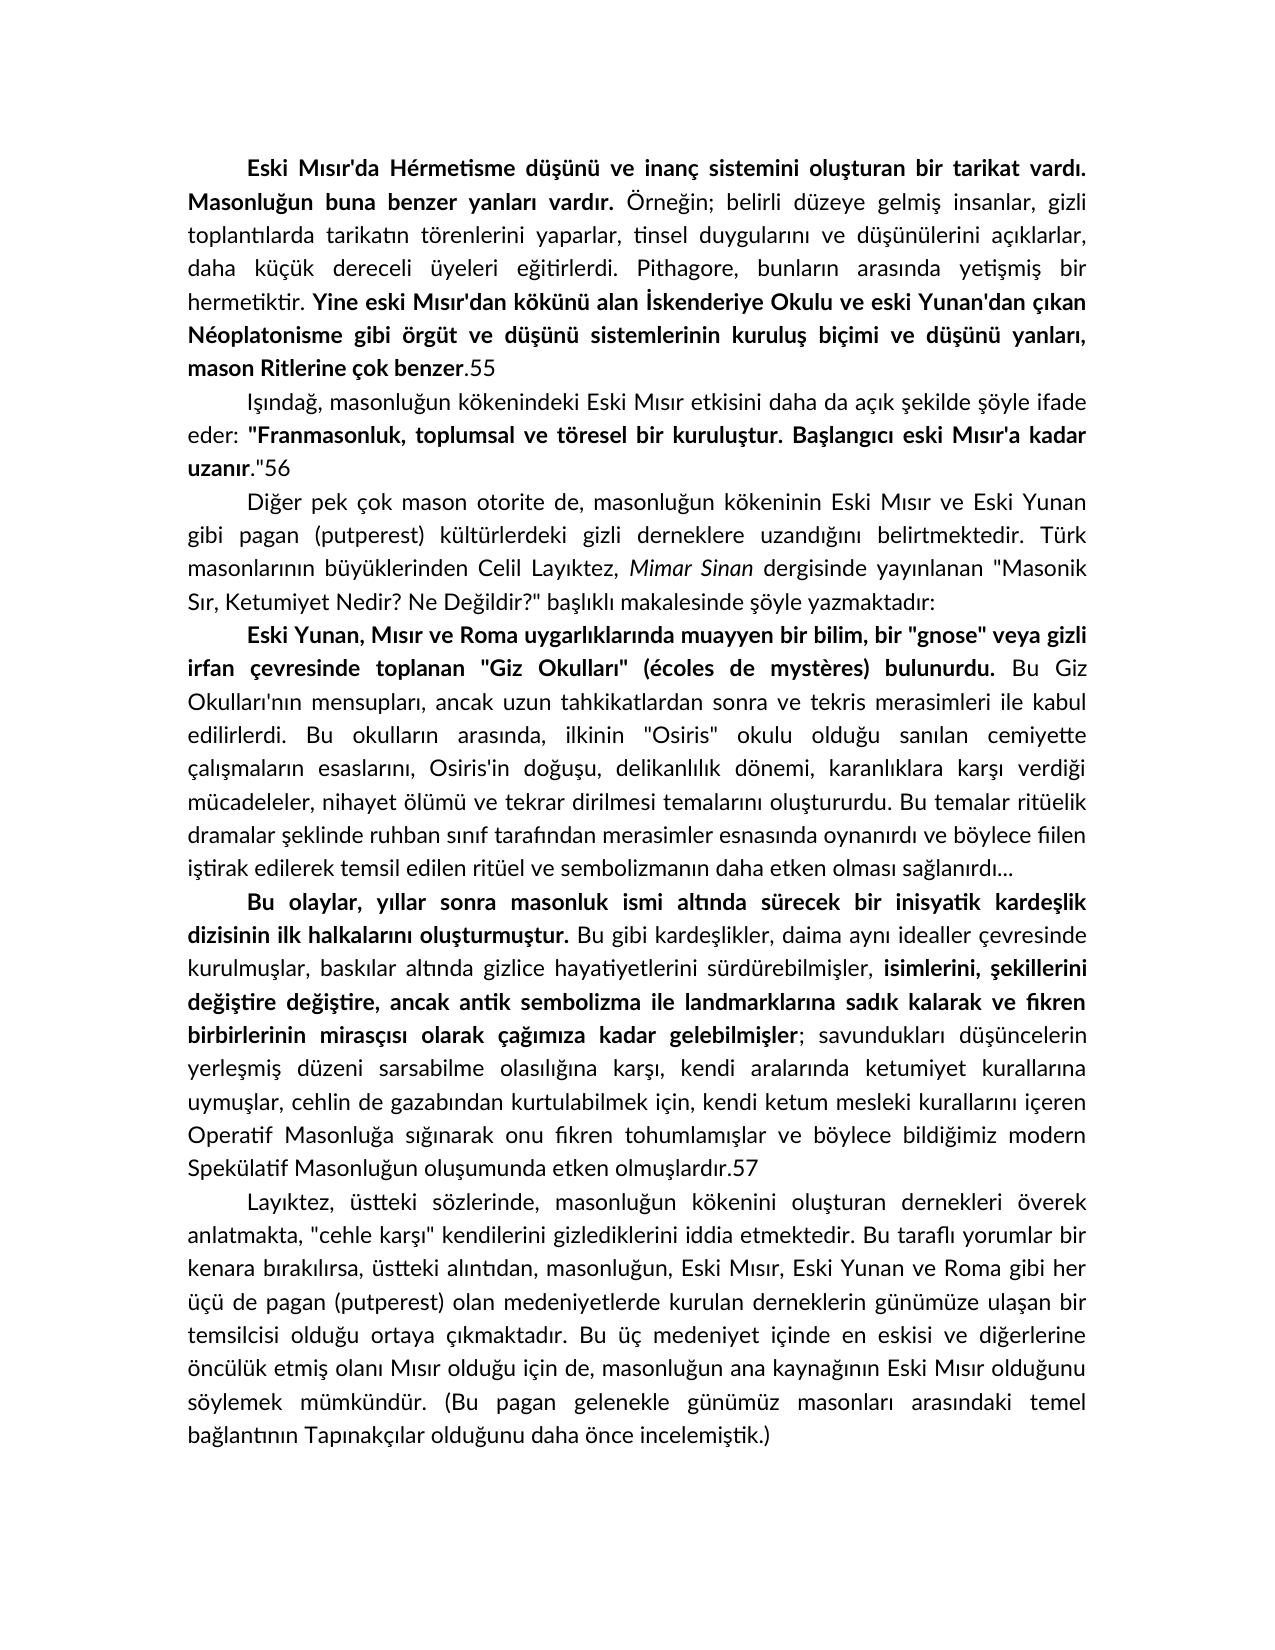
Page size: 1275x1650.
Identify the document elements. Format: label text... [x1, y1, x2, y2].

text Bu olaylar, yıllar sonra masonluk ismi altında sürecek bir inisyatik kardeşlik dizisinin ilk halkalarını oluşturmuştur. Bu gibi kardeşlikler, daima aynı idealler çevresinde kurulmuşlar, baskılar altında gizlice hayatiyetlerini sürdürebilmişler, isimlerini, şekillerini değiştire değiştire, ancak antik sembolizma ile landmarklarına sadık kalarak ve fikren birbirlerinin mirasçısı olarak çağımıza kadar gelebilmişler; savundukları düşüncelerin yerleşmiş düzeni sarsabilme olasılığına karşı, kendi aralarında ketumiyet kurallarına uymuşlar, cehlin de gazabından kurtulabilmek için, kendi ketum mesleki kurallarını içeren Operatif Masonluğa sığınarak onu fikren tohumlamışlar ve böylece bildiğimiz modern Spekülatif Masonluğun oluşumunda etken olmuşlardır.57 [187, 883, 1087, 1183]
text Layıktez, üstteki sözlerinde, masonluğun kökenini oluşturan dernekleri överek anlatmakta, "cehle karşı" kendilerini gizlediklerini iddia etmektedir. Bu taraflı yorumlar bir kenara bırakılırsa, üstteki alıntıdan, masonluğun, Eski Mısır, Eski Yunan ve Roma gibi her üçü de pagan (putperest) olan medeniyetlerde kurulan derneklerin günümüze ulaşan bir temsilcisi olduğu ortaya çıkmaktadır. Bu üç medeniyet içinde en eskisi ve diğerlerine öncülük etmiş olanı Mısır olduğu için de, masonluğun ana kaynağının Eski Mısır olduğunu söylemek mümkündür. (Bu pagan gelenekle günümüz masonları arasındaki temel bağlantının Tapınakçılar olduğunu daha önce incelemiştik.) [187, 1183, 1087, 1450]
text Eski Mısır'da Hérmetisme düşünü ve inanç sistemini oluşturan bir tarikat vardı. Masonluğun buna benzer yanları vardır. Örneğin; belirli düzeye gelmiş insanlar, gizli toplantılarda tarikatın törenlerini yaparlar, tinsel duygularını ve düşünülerini açıklarlar, daha küçük dereceli üyeleri eğitirlerdi. Pithagore, bunların arasında yetişmiş bir hermetiktir. Yine eski Mısır'dan kökünü alan İskenderiye Okulu ve eski Yunan'dan çıkan Néoplatonisme gibi örgüt ve düşünü sistemlerinin kuruluş biçimi ve düşünü yanları, mason Ritlerine çok benzer.55 [187, 150, 1087, 383]
text Işındağ, masonluğun kökenindeki Eski Mısır etkisini daha da açık şekilde şöyle ifade eder: "Franmasonluk, toplumsal ve töresel bir kuruluştur. Başlangıcı eski Mısır'a kadar uzanır."56 [187, 383, 1087, 483]
text Diğer pek çok mason otorite de, masonluğun kökeninin Eski Mısır ve Eski Yunan gibi pagan (putperest) kültürlerdeki gizli derneklere uzandığını belirtmektedir. Türk masonlarının büyüklerinden Celil Layıktez, Mimar Sinan dergisinde yayınlanan "Masonik Sır, Ketumiyet Nedir? Ne Değildir?" başlıklı makalesinde şöyle yazmaktadır: [187, 483, 1087, 617]
text Eski Yunan, Mısır ve Roma uygarlıklarında muayyen bir bilim, bir "gnose" veya gizli irfan çevresinde toplanan "Giz Okulları" (écoles de mystères) bulunurdu. Bu Giz Okulları'nın mensupları, ancak uzun tahkikatlardan sonra ve tekris merasimleri ile kabul edilirlerdi. Bu okulların arasında, ilkinin "Osiris" okulu olduğu sanılan cemiyette çalışmaların esaslarını, Osiris'in doğuşu, delikanlılık dönemi, karanlıklara karşı verdiği mücadeleler, nihayet ölümü ve tekrar dirilmesi temalarını oluştururdu. Bu temalar ritüelik dramalar şeklinde ruhban sınıf tarafından merasimler esnasında oynanırdı ve böylece fiilen iştirak edilerek temsil edilen ritüel ve sembolizmanın daha etken olması sağlanırdı... [187, 617, 1087, 883]
